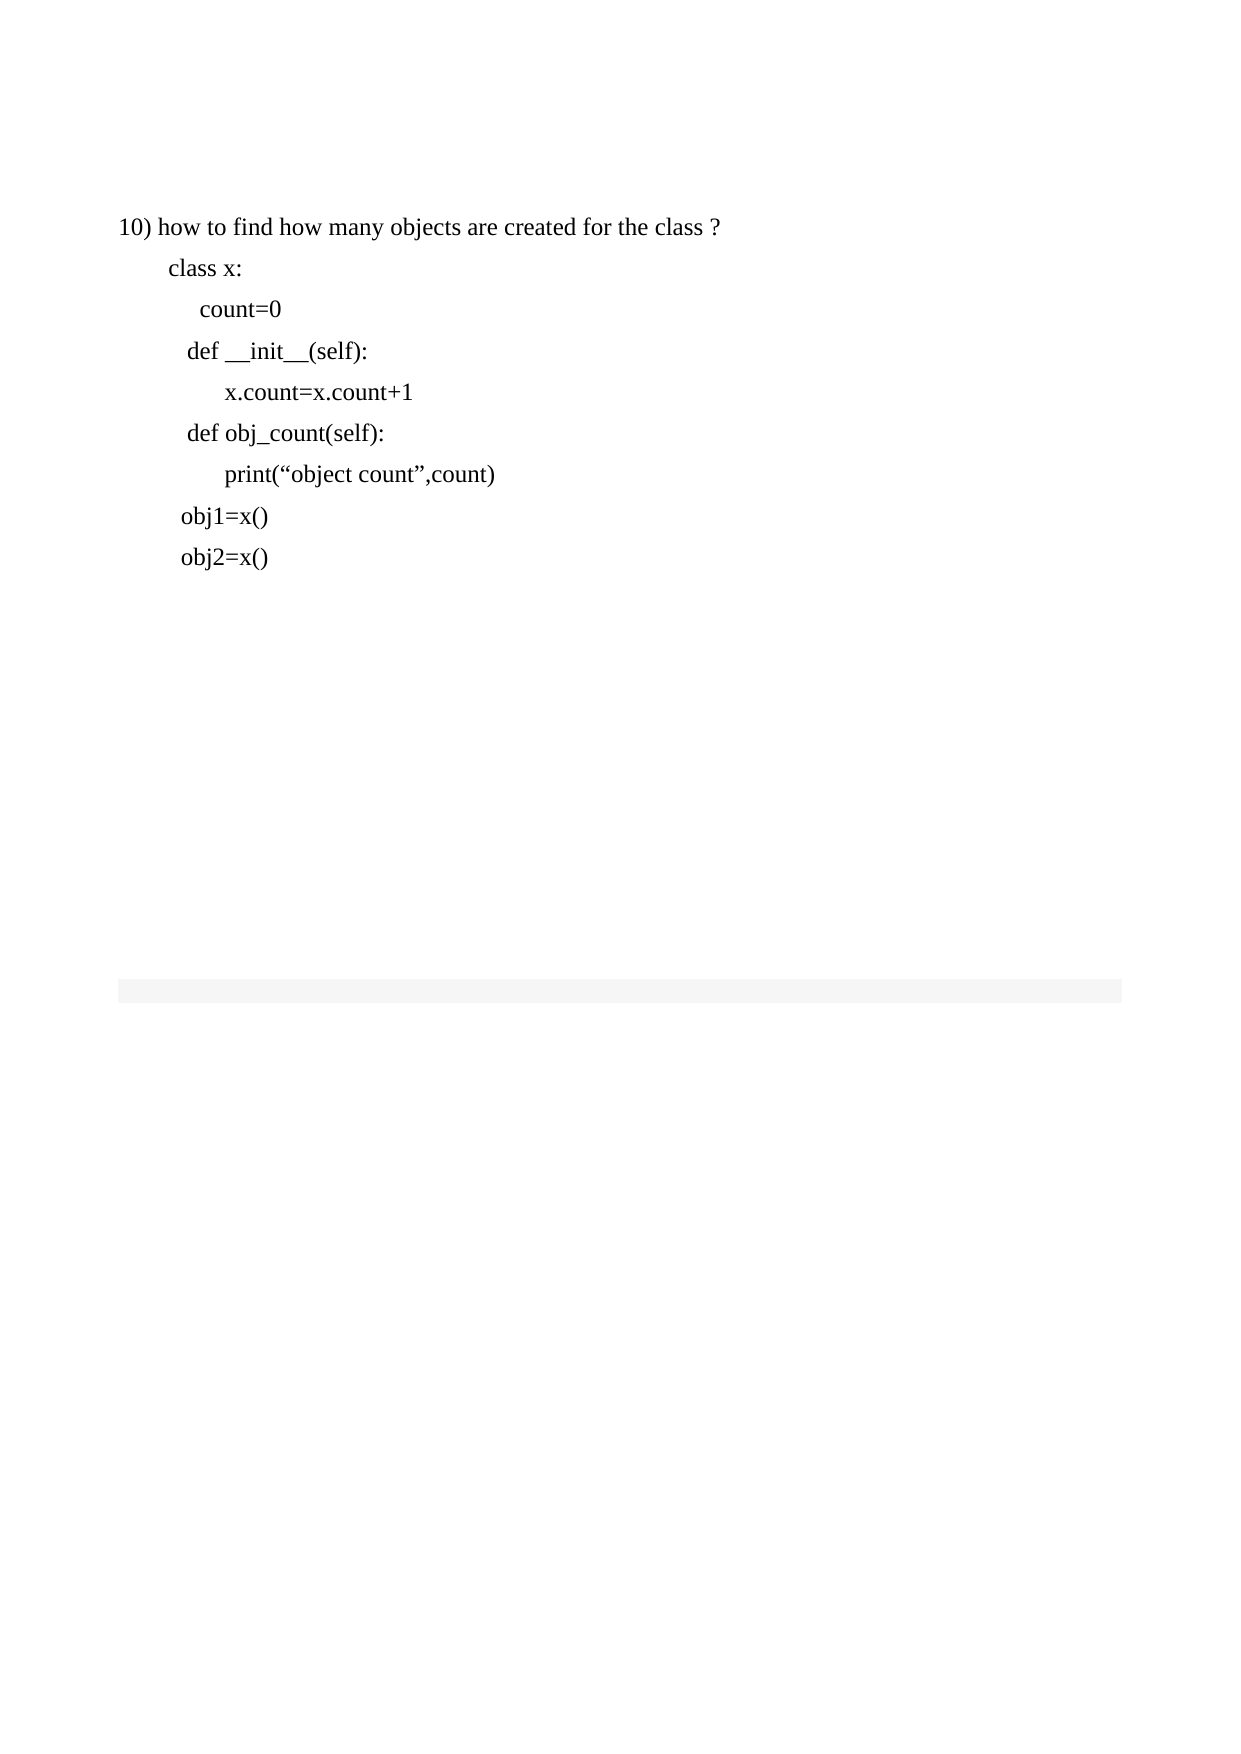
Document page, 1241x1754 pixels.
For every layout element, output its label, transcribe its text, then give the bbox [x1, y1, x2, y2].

text print(“object count”,count) [118, 459, 1122, 488]
text def obj_count(self): [118, 418, 1122, 447]
text count=0 [118, 294, 1122, 323]
text class x: [118, 253, 1122, 282]
text obj1=x() [118, 501, 1122, 529]
text obj2=x() [118, 542, 1122, 571]
text def __init__(self): [118, 336, 1122, 364]
text x.count=x.count+1 [118, 377, 1122, 406]
text 10) how to find how many objects are created for the class ? [118, 212, 1122, 241]
